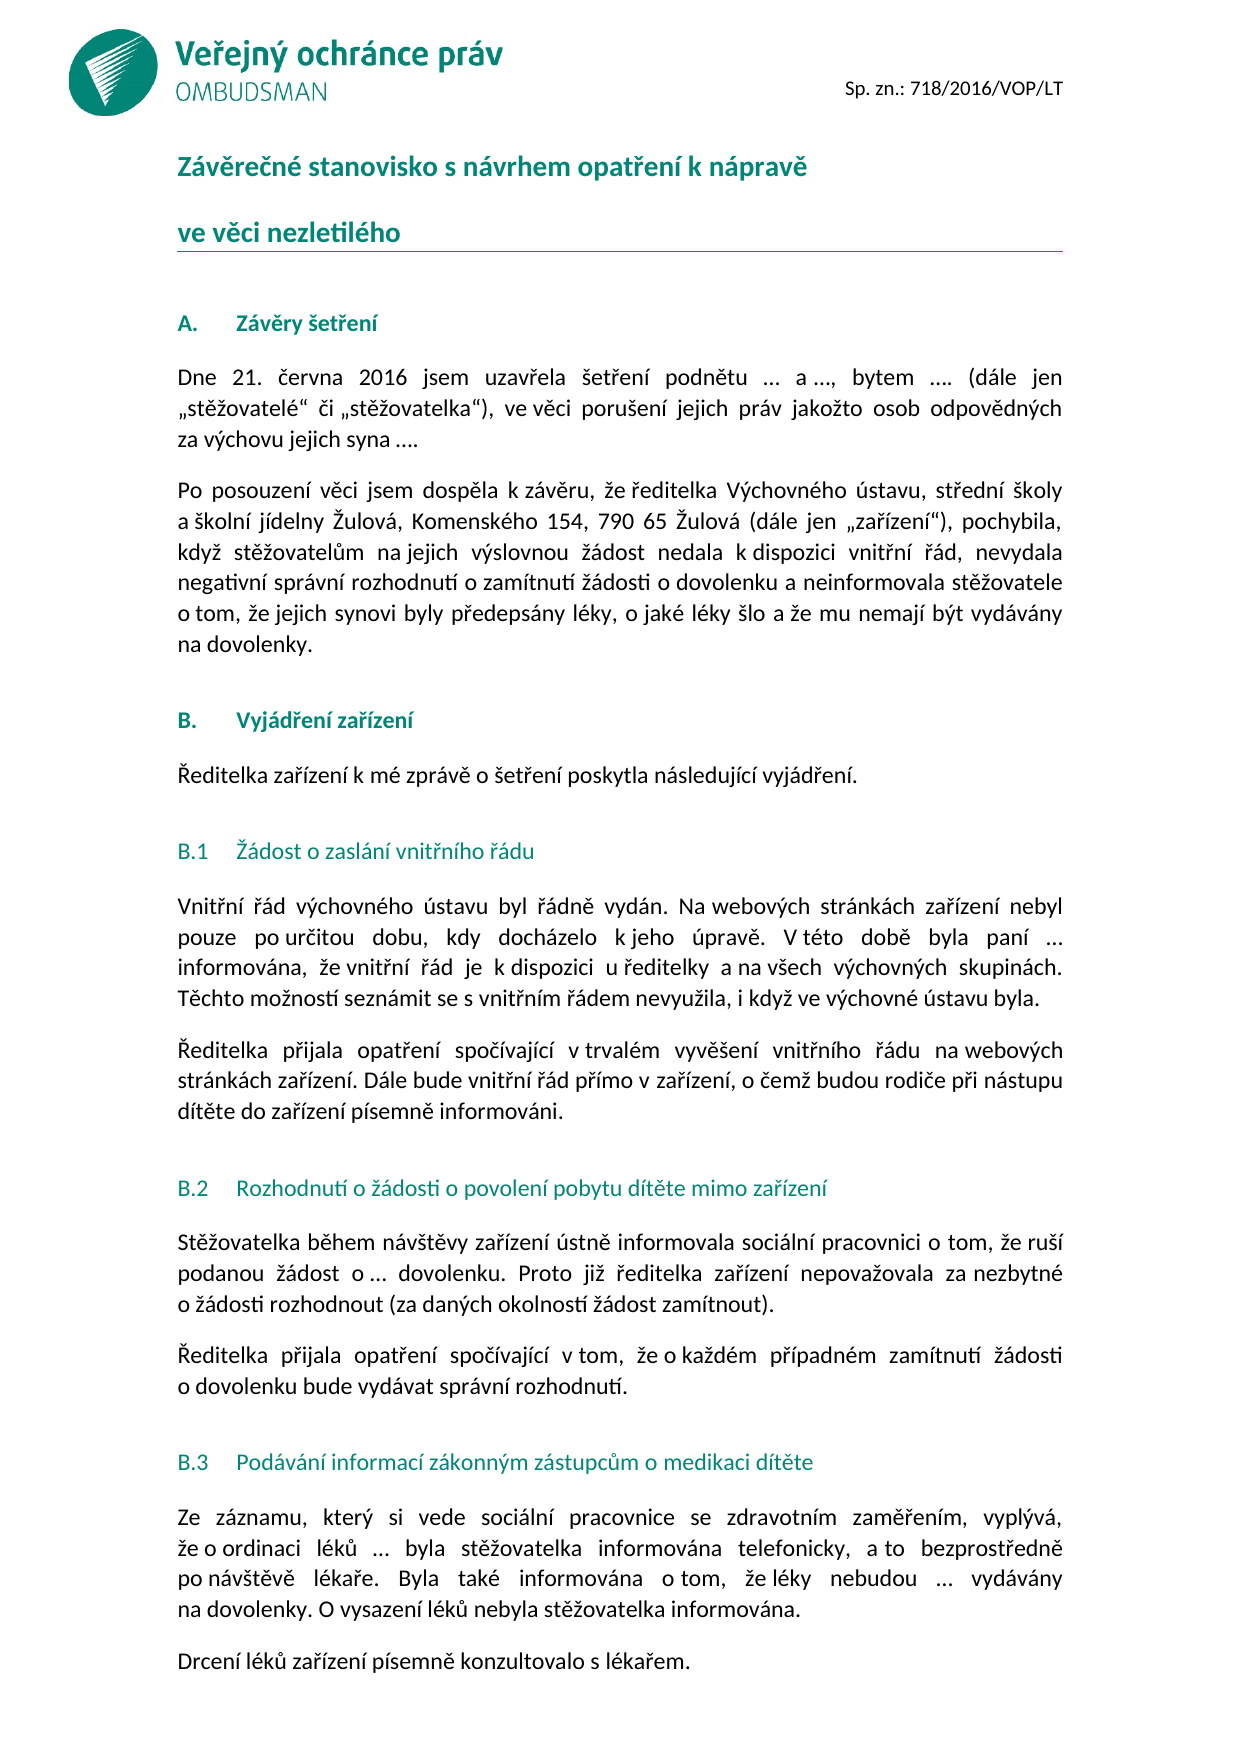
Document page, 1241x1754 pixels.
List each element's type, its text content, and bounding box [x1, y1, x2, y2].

text Po posouzení věci jsem dospěla k závěru, že ředitelka Výchovného ústavu, střední školy a školní jídelny Žulová, Komenského 154, 790 65 Žulová (dále jen „zařízení“), pochybila, když stěžovatelům na jejich výslovnou žádost nedala k dispozici vnitřní řád, nevydala negativní správní rozhodnutí o zamítnutí žádosti o dovolenku a neinformovala stěžovatele o tom, že jejich synovi byly předepsány léky, o jaké léky šlo a že mu nemají být vydávány na dovolenky. [177, 475, 1063, 658]
text Ředitelka zařízení k mé zprávě o šetření poskytla následující vyjádření. [177, 760, 1063, 789]
text Ředitelka přijala opatření spočívající v trvalém vyvěšení vnitřního řádu na webových stránkách zařízení. Dále bude vnitřní řád přímo v zařízení, o čemž budou rodiče při nástupu dítěte do zařízení písemně informováni. [177, 1035, 1063, 1125]
text Dne 21. června 2016 jsem uzavřela šetření podnětu … a …, bytem …. (dále jen „stěžovatelé“ či „stěžovatelka“), ve věci porušení jejich práv jakožto osob odpovědných za výchovu jejich syna …. [177, 362, 1063, 453]
text Ředitelka přijala opatření spočívající v tom, že o každém případném zamítnutí žádosti o dovolenku bude vydávat správní rozhodnutí. [177, 1340, 1063, 1400]
subtitle Rozhodnutí o žádosti o povolení pobytu dítěte mimo zařízení [177, 1173, 1063, 1202]
subtitle Podávání informací zákonným zástupcům o medikaci dítěte [177, 1447, 1063, 1477]
text Ze záznamu, který si vede sociální pracovnice se zdravotním zaměřením, vyplývá, že o ordinaci léků … byla stěžovatelka informována telefonicky, a to bezprostředně po návštěvě lékaře. Byla také informována o tom, že léky nebudou … vydávány na dovolenky. O vysazení léků nebyla stěžovatelka informována. [177, 1502, 1063, 1623]
text Drcení léků zařízení písemně konzultovalo s lékařem. [177, 1646, 1063, 1675]
subtitle Vyjádření zařízení [177, 705, 1063, 735]
subtitle Závěrečné stanovisko s návrhem opatření k nápravě [177, 148, 1063, 183]
text Vnitřní řád výchovného ústavu byl řádně vydán. Na webových stránkách zařízení nebyl pouze po určitou dobu, kdy docházelo k jeho úpravě. V této době byla paní … informována, že vnitřní řád je k dispozici u ředitelky a na všech výchovných skupinách. Těchto možností seznámit se s vnitřním řádem nevyužila, i když ve výchovné ústavu byla. [177, 891, 1063, 1012]
subtitle Závěry šetření [177, 308, 1063, 337]
subtitle ve věci nezletilého [177, 214, 1063, 251]
text Stěžovatelka během návštěvy zařízení ústně informovala sociální pracovnici o tom, že ruší podanou žádost o … dovolenku. Proto již ředitelka zařízení nepovažovala za nezbytné o žádosti rozhodnout (za daných okolností žádost zamítnout). [177, 1227, 1063, 1318]
subtitle Žádost o zaslání vnitřního řádu [177, 836, 1063, 866]
